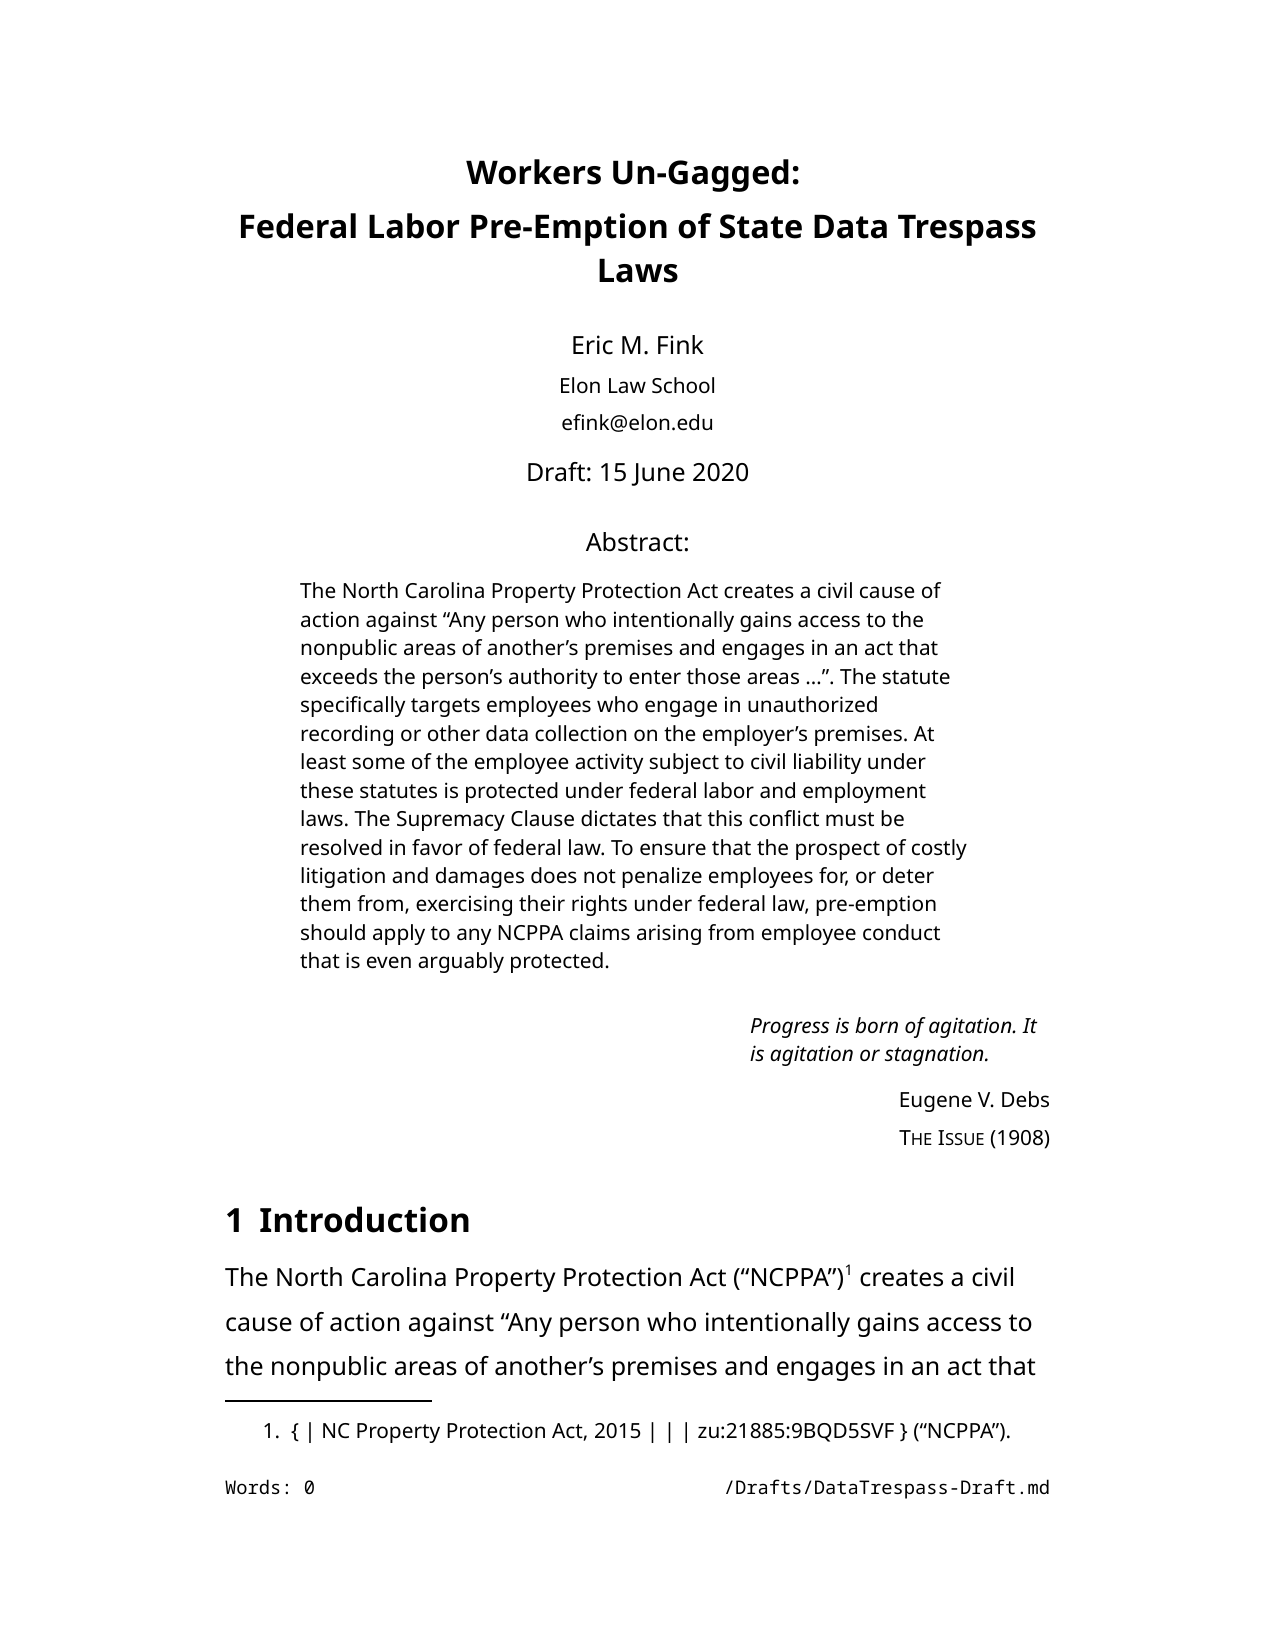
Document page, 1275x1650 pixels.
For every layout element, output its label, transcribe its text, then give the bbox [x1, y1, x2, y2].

text Eric M. Fink [225, 328, 1050, 362]
subtitle Federal Labor Pre-Emption of State Data Trespass Laws [225, 203, 1050, 292]
text { | NC Property Protection Act, 2015 | | | zu:21885:9BQD5SVF } (“NCPPA”). [225, 1416, 1050, 1444]
text The Issue (1908) [750, 1123, 1050, 1151]
subtitle Introduction [225, 1196, 1050, 1242]
text The North Carolina Property Protection Act (“NCPPA”) creates a civil cause of action against “Any person who intentionally gains access to the nonpublic areas of another’s premises and engages in an act that [225, 1260, 1050, 1382]
subtitle Abstract: [225, 525, 1050, 559]
text efink@elon.edu [225, 408, 1050, 437]
text Eugene V. Debs [750, 1086, 1050, 1114]
text Progress is born of agitation. It is agitation or stagnation. [750, 1011, 1050, 1068]
text The North Carolina Property Protection Act creates a civil cause of action against “Any person who intentionally gains access to the nonpublic areas of another’s premises and engages in an act that exceeds the person’s authority to enter those areas …”. The statute specifically targets employees who engage in unauthorized recording or other data collection on the employer’s premises. At least some of the employee activity subject to civil liability under these statutes is protected under federal labor and employment laws. The Supremacy Clause dictates that this conflict must be resolved in favor of federal law. To ensure that the prospect of costly litigation and damages does not penalize employees for, or deter them from, exercising their rights under federal law, pre-emption should apply to any NCPPA claims arising from employee conduct that is even arguably protected. [300, 577, 975, 975]
text Elon Law School [225, 371, 1050, 399]
text Draft: 15 June 2020 [225, 454, 1050, 489]
title Workers Un-Gagged: [225, 150, 1050, 194]
